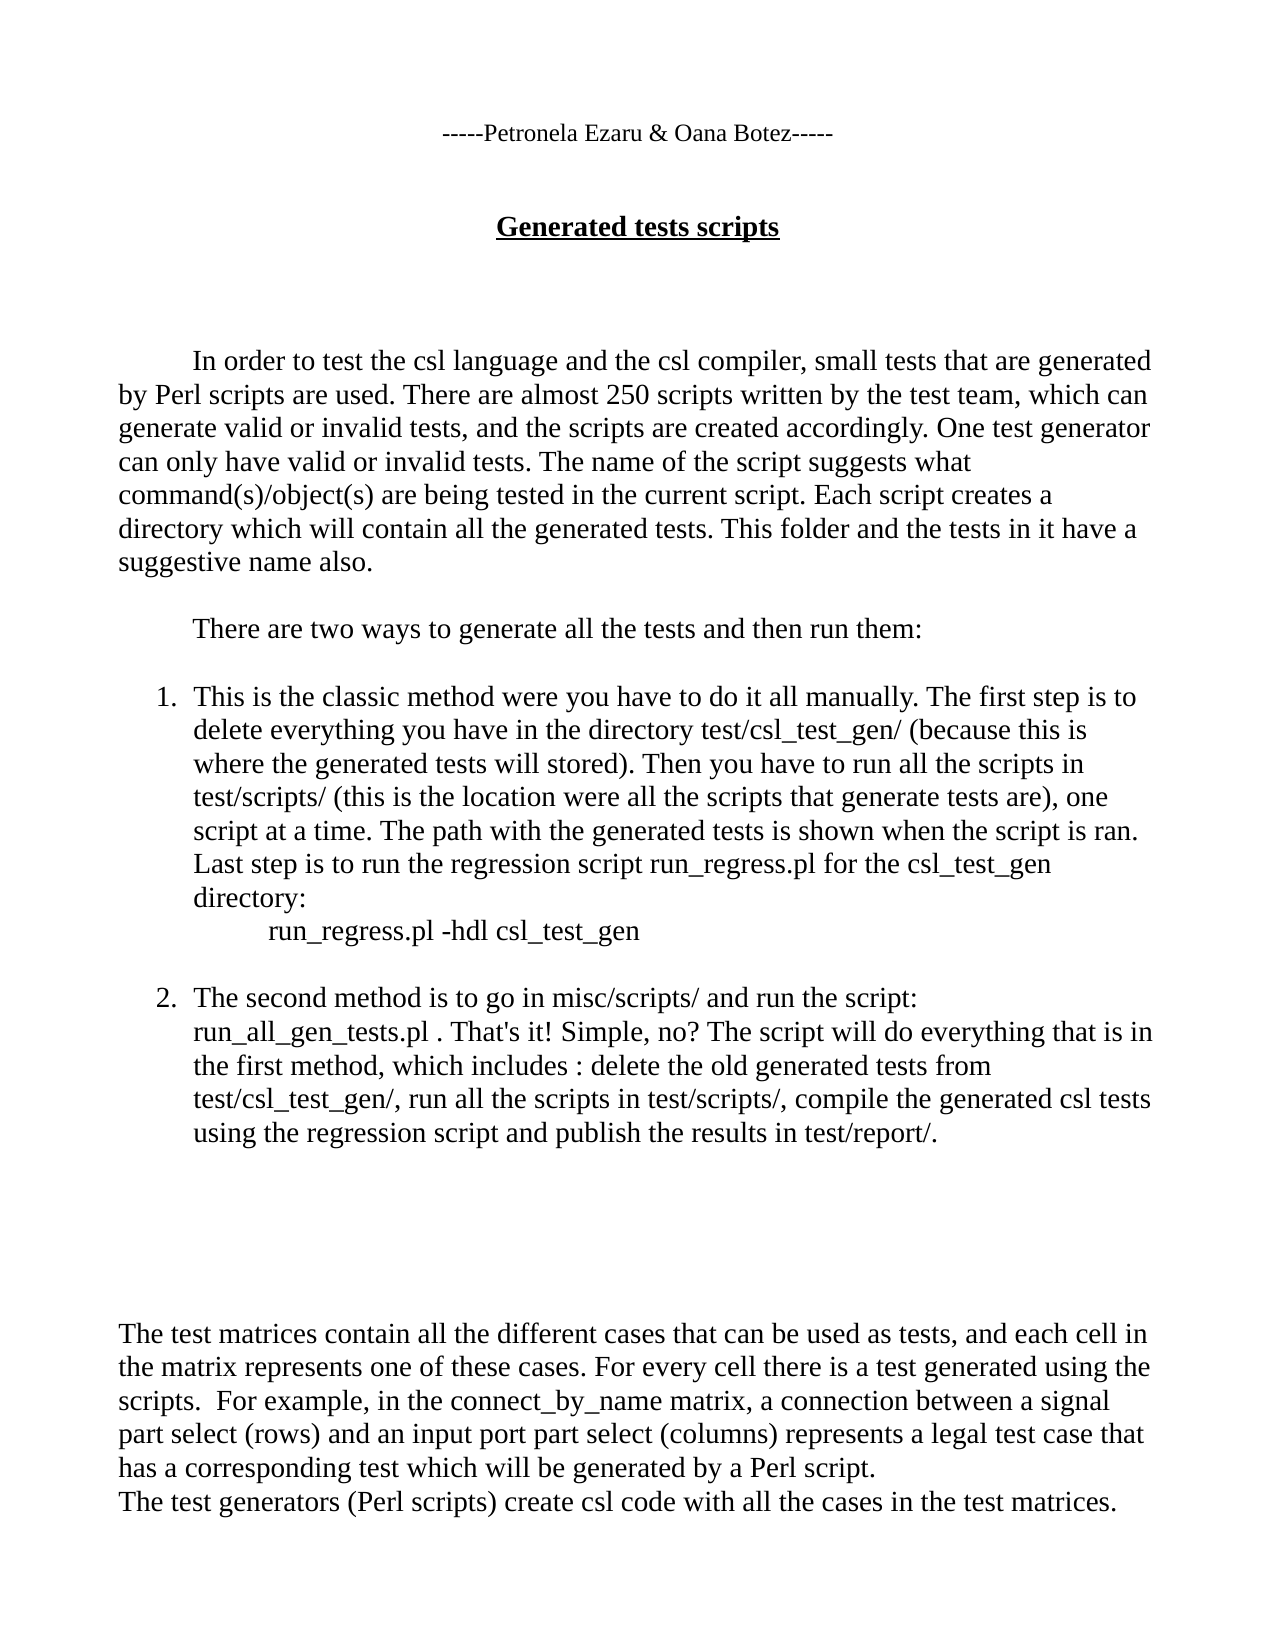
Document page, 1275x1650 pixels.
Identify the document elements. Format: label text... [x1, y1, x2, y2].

text The test generators (Perl scripts) create csl code with all the cases in the test matrices. [118, 1484, 1157, 1517]
list run_regress.pl -hdl csl_test_gen [231, 913, 1157, 947]
text There are two ways to generate all the tests and then run them: [118, 612, 1157, 645]
text In order to test the csl language and the csl compiler, small tests that are generated by Perl scripts are used. There are almost 250 scripts written by the test team, which can generate valid or invalid tests, and the scripts are created accordingly. One test generator can only have valid or invalid tests. The name of the script suggests what command(s)/object(s) are being tested in the current script. Each script creates a directory which will contain all the generated tests. This folder and the tests in it have a suggestive name also. [118, 343, 1157, 578]
list The second method is to go in misc/scripts/ and run the script: run_all_gen_tests.pl . That's it! Simple, no? The script will do everything that is in the first method, which includes : delete the old generated tests from test/csl_test_gen/, run all the scripts in test/scripts/, compile the generated csl tests using the regression script and publish the results in test/report/. [156, 981, 1157, 1148]
text The test matrices contain all the different cases that can be used as tests, and each cell in the matrix represents one of these cases. For every cell there is a test generated using the scripts. For example, in the connect_by_name matrix, a connection between a signal part select (rows) and an input port part select (columns) represents a legal test case that has a corresponding test which will be generated by a Perl script. [118, 1316, 1157, 1484]
text -----Petronela Ezaru & Oana Botez----- [118, 118, 1157, 147]
list This is the classic method were you have to do it all manually. The first step is to delete everything you have in the directory test/csl_test_gen/ (because this is where the generated tests will stored). Then you have to run all the scripts in test/scripts/ (this is the location were all the scripts that generate tests are), one script at a time. The path with the generated tests is shown when the script is ran. Last step is to run the regression script run_regress.pl for the csl_test_gen directory: [156, 679, 1157, 913]
text Generated tests scripts [118, 209, 1157, 243]
